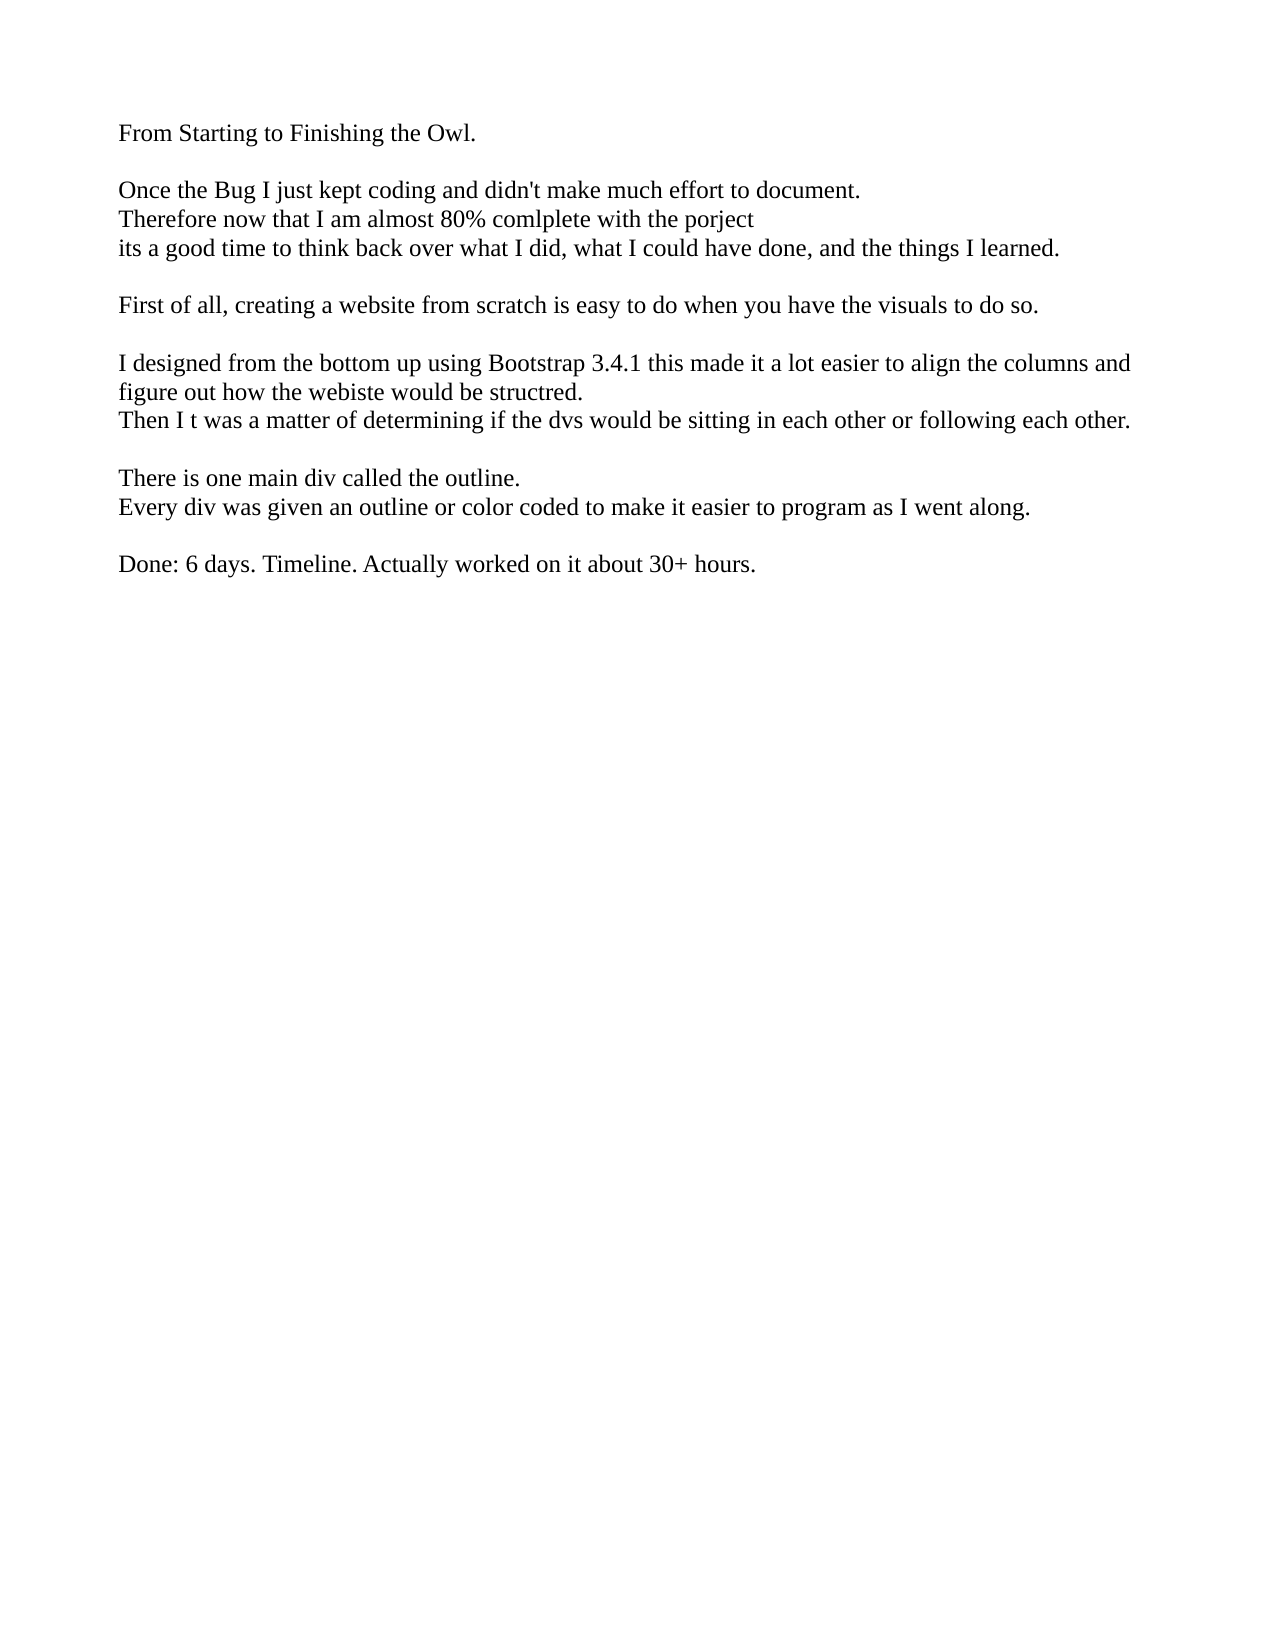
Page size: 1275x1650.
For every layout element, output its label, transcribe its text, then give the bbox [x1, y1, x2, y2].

text Done: 6 days. Timeline. Actually worked on it about 30+ hours. [118, 549, 1157, 578]
text its a good time to think back over what I did, what I could have done, and the things I learned. [118, 233, 1157, 262]
text Once the Bug I just kept coding and didn't make much effort to document. [118, 176, 1157, 204]
text There is one main div called the outline. [118, 463, 1157, 492]
text I designed from the bottom up using Bootstrap 3.4.1 this made it a lot easier to align the columns and figure out how the webiste would be structred. [118, 348, 1157, 406]
text From Starting to Finishing the Owl. [118, 118, 1157, 147]
text Therefore now that I am almost 80% comlplete with the porject [118, 204, 1157, 233]
text Then I t was a matter of determining if the dvs would be sitting in each other or following each other. [118, 406, 1157, 434]
text Every div was given an outline or color coded to make it easier to program as I went along. [118, 492, 1157, 521]
text First of all, creating a website from scratch is easy to do when you have the visuals to do so. [118, 291, 1157, 319]
